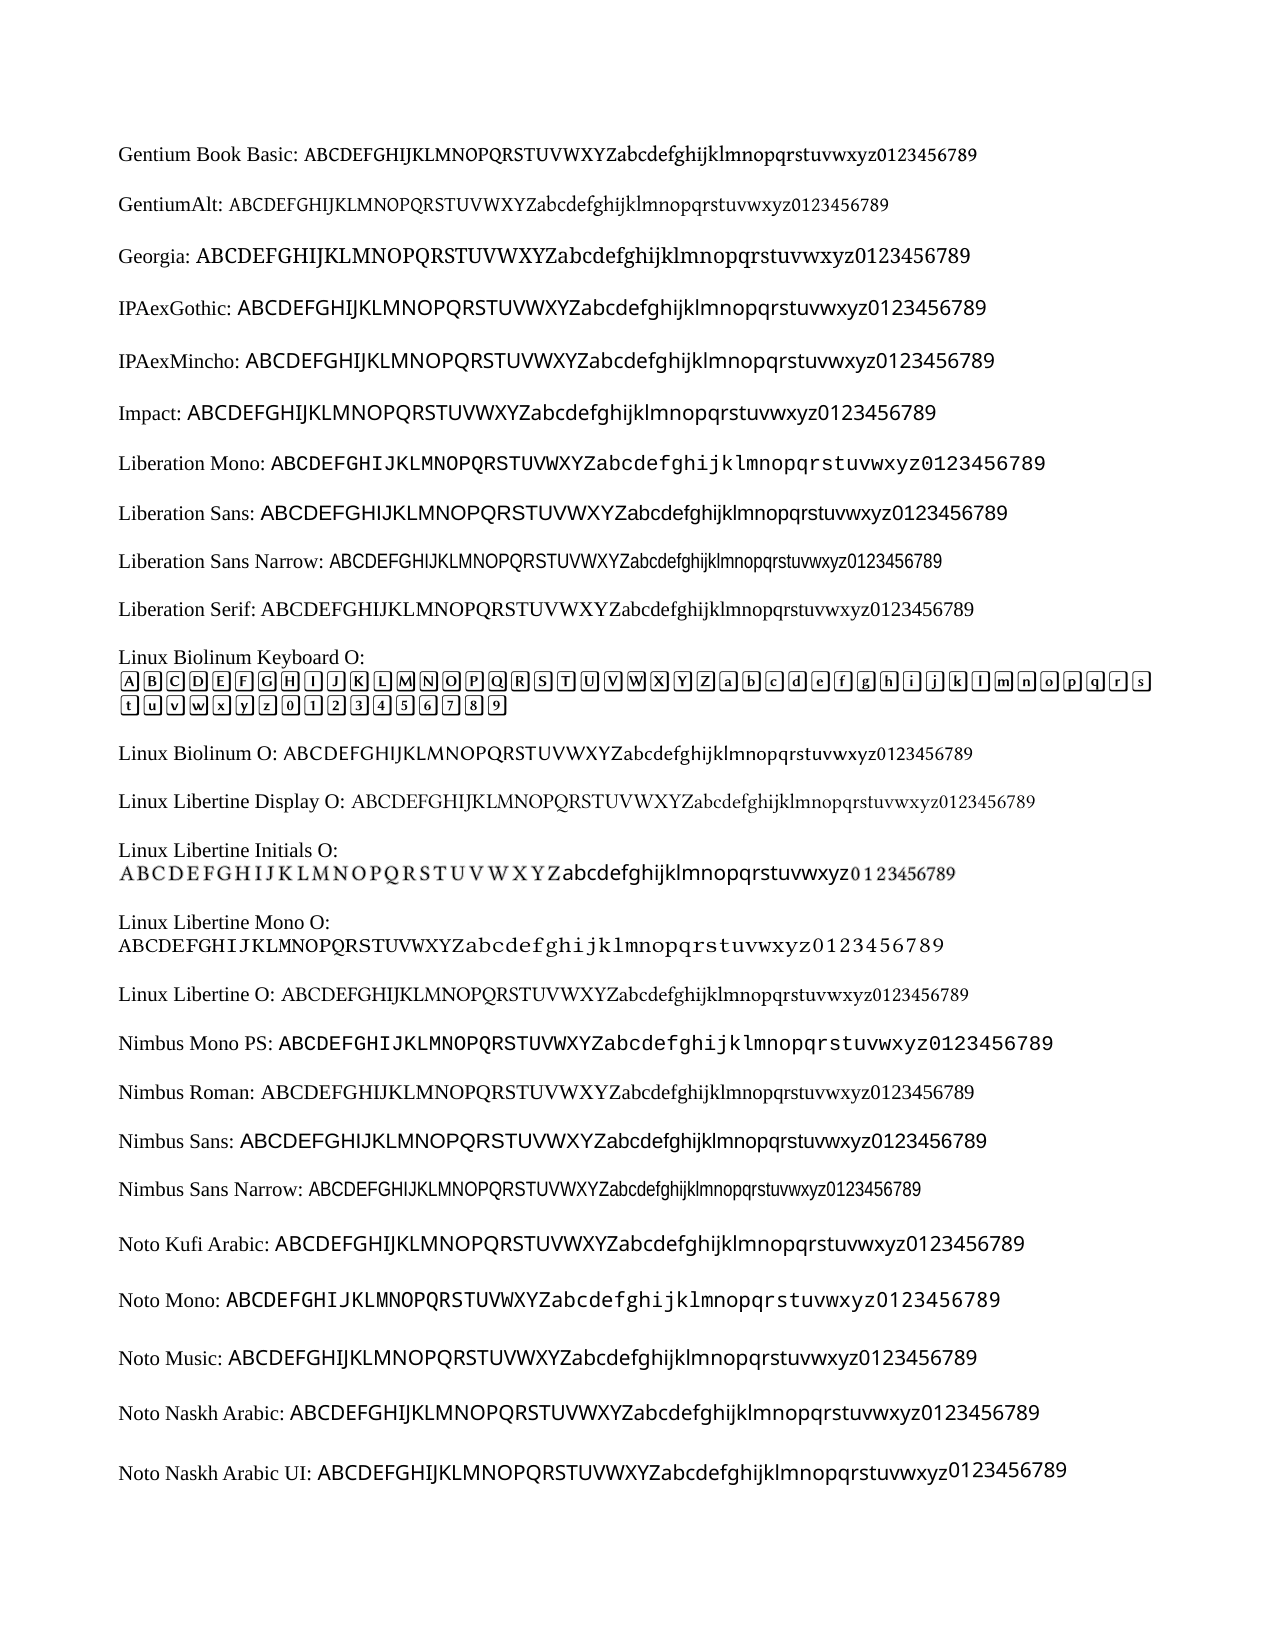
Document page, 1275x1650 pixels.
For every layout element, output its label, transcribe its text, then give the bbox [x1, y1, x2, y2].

text Andale Mono: ABCDEFGHIJKLMNOPQRSTUVWXYZabcdefghijklmnopqrstuvwxyz0123456789 Arial: ABCDEFGHIJKLMNOPQRSTUVWXYZabcdefghijklmnopqrstuvwxyz0123456789 Arial Black: ABCDEFGHIJKLMNOPQRSTUVWXYZabcdefghijklmnopqrstuvwxyz0123456789 Arimo: ABCDEFGHIJKLMNOPQRSTUVWXYZabcdefghijklmnopqrstuvwxyz0123456789 C059: ABCDEFGHIJKLMNOPQRSTUVWXYZabcdefghijklmnopqrstuvwxyz0123456789 Caladea: ABCDEFGHIJKLMNOPQRSTUVWXYZabcdefghijklmnopqrstuvwxyz0123456789 Cantarell: ABCDEFGHIJKLMNOPQRSTUVWXYZabcdefghijklmnopqrstuvwxyz0123456789 Cantarell Extra Bold: ABCDEFGHIJKLMNOPQRSTUVWXYZabcdefghijklmnopqrstuvwxyz0123456789 Cantarell Light: ABCDEFGHIJKLMNOPQRSTUVWXYZabcdefghijklmnopqrstuvwxyz0123456789 Cantarell Thin: ABCDEFGHIJKLMNOPQRSTUVWXYZabcdefghijklmnopqrstuvwxyz0123456789 Carlito: ABCDEFGHIJKLMNOPQRSTUVWXYZabcdefghijklmnopqrstuvwxyz0123456789 Comic Sans MS: ABCDEFGHIJKLMNOPQRSTUVWXYZabcdefghijklmnopqrstuvwxyz0123456789 Courier New: ABCDEFGHIJKLMNOPQRSTUVWXYZabcdefghijklmnopqrstuvwxyz0123456789 Cousine: ABCDEFGHIJKLMNOPQRSTUVWXYZabcdefghijklmnopqrstuvwxyz0123456789 D050000L: ABCDEFGHIJKLMNOPQRSTUVWXYZabcdefghijklmnopqrstuvwxyz0123456789 DejaVu Math TeX Gyre: ABCDEFGHIJKLMNOPQRSTUVWXYZabcdefghijklmnopqrstuvwxyz0123456789 DejaVu Sans: ABCDEFGHIJKLMNOPQRSTUVWXYZabcdefghijklmnopqrstuvwxyz0123456789 DejaVu Sans Condensed: ABCDEFGHIJKLMNOPQRSTUVWXYZabcdefghijklmnopqrstuvwxyz0123456789 DejaVu Sans Light: ABCDEFGHIJKLMNOPQRSTUVWXYZabcdefghijklmnopqrstuvwxyz0123456789 DejaVu Sans Mono: ABCDEFGHIJKLMNOPQRSTUVWXYZabcdefghijklmnopqrstuvwxyz0123456789 DejaVu Serif: ABCDEFGHIJKLMNOPQRSTUVWXYZabcdefghijklmnopqrstuvwxyz0123456789 DejaVu Serif Condensed: ABCDEFGHIJKLMNOPQRSTUVWXYZabcdefghijklmnopqrstuvwxyz0123456789 FreeMono: ABCDEFGHIJKLMNOPQRSTUVWXYZabcdefghijklmnopqrstuvwxyz0123456789 FreeSans: ABCDEFGHIJKLMNOPQRSTUVWXYZabcdefghijklmnopqrstuvwxyz0123456789 FreeSerif: ABCDEFGHIJKLMNOPQRSTUVWXYZabcdefghijklmnopqrstuvwxyz0123456789 Gentium: ABCDEFGHIJKLMNOPQRSTUVWXYZabcdefghijklmnopqrstuvwxyz0123456789 Gentium Basic: ABCDEFGHIJKLMNOPQRSTUVWXYZabcdefghijklmnopqrstuvwxyz0123456789 Gentium Book Basic: ABCDEFGHIJKLMNOPQRSTUVWXYZabcdefghijklmnopqrstuvwxyz0123456789 GentiumAlt: ABCDEFGHIJKLMNOPQRSTUVWXYZabcdefghijklmnopqrstuvwxyz0123456789 Georgia: ABCDEFGHIJKLMNOPQRSTUVWXYZabcdefghijklmnopqrstuvwxyz0123456789 IPAexGothic: ABCDEFGHIJKLMNOPQRSTUVWXYZabcdefghijklmnopqrstuvwxyz0123456789 IPAexMincho: ABCDEFGHIJKLMNOPQRSTUVWXYZabcdefghijklmnopqrstuvwxyz0123456789 Impact: ABCDEFGHIJKLMNOPQRSTUVWXYZabcdefghijklmnopqrstuvwxyz0123456789 Liberation Mono: ABCDEFGHIJKLMNOPQRSTUVWXYZabcdefghijklmnopqrstuvwxyz0123456789 Liberation Sans: ABCDEFGHIJKLMNOPQRSTUVWXYZabcdefghijklmnopqrstuvwxyz0123456789 Liberation Sans Narrow: ABCDEFGHIJKLMNOPQRSTUVWXYZabcdefghijklmnopqrstuvwxyz0123456789 Liberation Serif: ABCDEFGHIJKLMNOPQRSTUVWXYZabcdefghijklmnopqrstuvwxyz0123456789 Linux Biolinum Keyboard O: ABCDEFGHIJKLMNOPQRSTUVWXYZabcdefghijklmnopqrstuvwxyz0123456789 Linux Biolinum O: ABCDEFGHIJKLMNOPQRSTUVWXYZabcdefghijklmnopqrstuvwxyz0123456789 Linux Libertine Display O: ABCDEFGHIJKLMNOPQRSTUVWXYZabcdefghijklmnopqrstuvwxyz0123456789 Linux Libertine Initials O: ABCDEFGHIJKLMNOPQRSTUVWXYZabcdefghijklmnopqrstuvwxyz0123456789 Linux Libertine Mono O: ABCDEFGHIJKLMNOPQRSTUVWXYZabcdefghijklmnopqrstuvwxyz0123456789 Linux Libertine O: ABCDEFGHIJKLMNOPQRSTUVWXYZabcdefghijklmnopqrstuvwxyz0123456789 Nimbus Mono PS: ABCDEFGHIJKLMNOPQRSTUVWXYZabcdefghijklmnopqrstuvwxyz0123456789 Nimbus Roman: ABCDEFGHIJKLMNOPQRSTUVWXYZabcdefghijklmnopqrstuvwxyz0123456789 Nimbus Sans: ABCDEFGHIJKLMNOPQRSTUVWXYZabcdefghijklmnopqrstuvwxyz0123456789 Nimbus Sans Narrow: ABCDEFGHIJKLMNOPQRSTUVWXYZabcdefghijklmnopqrstuvwxyz0123456789 Noto Kufi Arabic: ABCDEFGHIJKLMNOPQRSTUVWXYZabcdefghijklmnopqrstuvwxyz0123456789 Noto Mono: ABCDEFGHIJKLMNOPQRSTUVWXYZabcdefghijklmnopqrstuvwxyz0123456789 Noto Music: ABCDEFGHIJKLMNOPQRSTUVWXYZabcdefghijklmnopqrstuvwxyz0123456789 Noto Naskh Arabic: ABCDEFGHIJKLMNOPQRSTUVWXYZabcdefghijklmnopqrstuvwxyz0123456789 Noto Naskh Arabic UI: ABCDEFGHIJKLMNOPQRSTUVWXYZabcdefghijklmnopqrstuvwxyz0123456789 Noto Nastaliq Urdu: ABCDEFGHIJKLMNOPQRSTUVWXYZabcdefghijklmnopqrstuvwxyz0123456789 Noto Sans: ABCDEFGHIJKLMNOPQRSTUVWXYZabcdefghijklmnopqrstuvwxyz0123456789 Noto Sans Adlam: ABCDEFGHIJKLMNOPQRSTUVWXYZabcdefghijklmnopqrstuvwxyz0123456789 Noto Sans Adlam Unjoined: ABCDEFGHIJKLMNOPQRSTUVWXYZabcdefghijklmnopqrstuvwxyz0123456789 Noto Sans AnatoHiero: ABCDEFGHIJKLMNOPQRSTUVWXYZabcdefghijklmnopqrstuvwxyz0123456789 Noto Sans Arabic: ABCDEFGHIJKLMNOPQRSTUVWXYZabcdefghijklmnopqrstuvwxyz0123456789 Noto Sans Arabic UI: ABCDEFGHIJKLMNOPQRSTUVWXYZabcdefghijklmnopqrstuvwxyz0123456789 Noto Sans Armenian: ABCDEFGHIJKLMNOPQRSTUVWXYZabcdefghijklmnopqrstuvwxyz0123456789 Noto Sans Avestan: ABCDEFGHIJKLMNOPQRSTUVWXYZabcdefghijklmnopqrstuvwxyz0123456789 Noto Sans Bamum: ABCDEFGHIJKLMNOPQRSTUVWXYZabcdefghijklmnopqrstuvwxyz0123456789 Noto Sans Bassa Vah: ABCDEFGHIJKLMNOPQRSTUVWXYZabcdefghijklmnopqrstuvwxyz0123456789 Noto Sans Batak: ABCDEFGHIJKLMNOPQRSTUVWXYZabcdefghijklmnopqrstuvwxyz0123456789 Noto Sans Bengali: ABCDEFGHIJKLMNOPQRSTUVWXYZabcdefghijklmnopqrstuvwxyz0123456789 Noto Sans Bengali UI: ABCDEFGHIJKLMNOPQRSTUVWXYZabcdefghijklmnopqrstuvwxyz0123456789 Noto Sans Bhaiksuki: ABCDEFGHIJKLMNOPQRSTUVWXYZabcdefghijklmnopqrstuvwxyz0123456789 Noto Sans Brahmi: ABCDEFGHIJKLMNOPQRSTUVWXYZabcdefghijklmnopqrstuvwxyz0123456789 Noto Sans Buginese: ABCDEFGHIJKLMNOPQRSTUVWXYZabcdefghijklmnopqrstuvwxyz0123456789 Noto Sans Buhid: ABCDEFGHIJKLMNOPQRSTUVWXYZabcdefghijklmnopqrstuvwxyz0123456789 Noto Sans CJK HK: ABCDEFGHIJKLMNOPQRSTUVWXYZabcdefghijklmnopqrstuvwxyz0123456789 Noto Sans CJK JP: ABCDEFGHIJKLMNOPQRSTUVWXYZabcdefghijklmnopqrstuvwxyz0123456789 Noto Sans CJK KR: ABCDEFGHIJKLMNOPQRSTUVWXYZabcdefghijklmnopqrstuvwxyz0123456789 Noto Sans CJK SC: ABCDEFGHIJKLMNOPQRSTUVWXYZabcdefghijklmnopqrstuvwxyz0123456789 Noto Sans CJK TC: ABCDEFGHIJKLMNOPQRSTUVWXYZabcdefghijklmnopqrstuvwxyz0123456789 Noto Sans CanAborig: ABCDEFGHIJKLMNOPQRSTUVWXYZabcdefghijklmnopqrstuvwxyz0123456789 Noto Sans Carian: ABCDEFGHIJKLMNOPQRSTUVWXYZabcdefghijklmnopqrstuvwxyz0123456789 Noto Sans CaucAlban: ABCDEFGHIJKLMNOPQRSTUVWXYZabcdefghijklmnopqrstuvwxyz0123456789 Noto Sans Chakma: ABCDEFGHIJKLMNOPQRSTUVWXYZabcdefghijklmnopqrstuvwxyz0123456789 Noto Sans Cham: ABCDEFGHIJKLMNOPQRSTUVWXYZabcdefghijklmnopqrstuvwxyz0123456789 Noto Sans Cherokee: ABCDEFGHIJKLMNOPQRSTUVWXYZabcdefghijklmnopqrstuvwxyz0123456789 Noto Sans Coptic: ABCDEFGHIJKLMNOPQRSTUVWXYZabcdefghijklmnopqrstuvwxyz0123456789 Noto Sans Cuneiform: ABCDEFGHIJKLMNOPQRSTUVWXYZabcdefghijklmnopqrstuvwxyz0123456789 Noto Sans Cypriot: ABCDEFGHIJKLMNOPQRSTUVWXYZabcdefghijklmnopqrstuvwxyz0123456789 Noto Sans Deseret: ABCDEFGHIJKLMNOPQRSTUVWXYZabcdefghijklmnopqrstuvwxyz0123456789 Noto Sans Devanagari: ABCDEFGHIJKLMNOPQRSTUVWXYZabcdefghijklmnopqrstuvwxyz0123456789 Noto Sans Devanagari UI: ABCDEFGHIJKLMNOPQRSTUVWXYZabcdefghijklmnopqrstuvwxyz0123456789 Noto Sans Display: ABCDEFGHIJKLMNOPQRSTUVWXYZabcdefghijklmnopqrstuvwxyz0123456789 Noto Sans Duployan: ABCDEFGHIJKLMNOPQRSTUVWXYZabcdefghijklmnopqrstuvwxyz0123456789 Noto Sans EgyptHiero: ABCDEFGHIJKLMNOPQRSTUVWXYZabcdefghijklmnopqrstuvwxyz0123456789 Noto Sans Elbasan: ABCDEFGHIJKLMNOPQRSTUVWXYZabcdefghijklmnopqrstuvwxyz0123456789 Noto Sans Ethiopic: ABCDEFGHIJKLMNOPQRSTUVWXYZabcdefghijklmnopqrstuvwxyz0123456789 Noto Sans Georgian: ABCDEFGHIJKLMNOPQRSTUVWXYZabcdefghijklmnopqrstuvwxyz0123456789 Noto Sans Glagolitic: ABCDEFGHIJKLMNOPQRSTUVWXYZabcdefghijklmnopqrstuvwxyz0123456789 Noto Sans Gothic: ABCDEFGHIJKLMNOPQRSTUVWXYZabcdefghijklmnopqrstuvwxyz0123456789 Noto Sans Grantha: ABCDEFGHIJKLMNOPQRSTUVWXYZabcdefghijklmnopqrstuvwxyz0123456789 Noto Sans Gujarati: ABCDEFGHIJKLMNOPQRSTUVWXYZabcdefghijklmnopqrstuvwxyz0123456789 Noto Sans Gujarati UI: ABCDEFGHIJKLMNOPQRSTUVWXYZabcdefghijklmnopqrstuvwxyz0123456789 Noto Sans Gurmukhi: ABCDEFGHIJKLMNOPQRSTUVWXYZabcdefghijklmnopqrstuvwxyz0123456789 Noto Sans Gurmukhi UI: ABCDEFGHIJKLMNOPQRSTUVWXYZabcdefghijklmnopqrstuvwxyz0123456789 Noto Sans HanifiRohg: ABCDEFGHIJKLMNOPQRSTUVWXYZabcdefghijklmnopqrstuvwxyz0123456789 Noto Sans Hanunoo: ABCDEFGHIJKLMNOPQRSTUVWXYZabcdefghijklmnopqrstuvwxyz0123456789 Noto Sans Hatran: ABCDEFGHIJKLMNOPQRSTUVWXYZabcdefghijklmnopqrstuvwxyz0123456789 Noto Sans Hebrew: ABCDEFGHIJKLMNOPQRSTUVWXYZabcdefghijklmnopqrstuvwxyz0123456789 Noto Sans ImpAramaic: ABCDEFGHIJKLMNOPQRSTUVWXYZabcdefghijklmnopqrstuvwxyz0123456789 Noto Sans Indic Siyaq Numbers: ABCDEFGHIJKLMNOPQRSTUVWXYZabcdefghijklmnopqrstuvwxyz0123456789 Noto Sans InsPahlavi: ABCDEFGHIJKLMNOPQRSTUVWXYZabcdefghijklmnopqrstuvwxyz0123456789 Noto Sans InsParthi: ABCDEFGHIJKLMNOPQRSTUVWXYZabcdefghijklmnopqrstuvwxyz0123456789 Noto Sans Javanese: ABCDEFGHIJKLMNOPQRSTUVWXYZabcdefghijklmnopqrstuvwxyz0123456789 Noto Sans Kaithi: ABCDEFGHIJKLMNOPQRSTUVWXYZabcdefghijklmnopqrstuvwxyz0123456789 Noto Sans Kannada: ABCDEFGHIJKLMNOPQRSTUVWXYZabcdefghijklmnopqrstuvwxyz0123456789 Noto Sans Kannada UI: ABCDEFGHIJKLMNOPQRSTUVWXYZabcdefghijklmnopqrstuvwxyz0123456789 Noto Sans Kayah Li: ABCDEFGHIJKLMNOPQRSTUVWXYZabcdefghijklmnopqrstuvwxyz0123456789 Noto Sans Kharoshthi: ABCDEFGHIJKLMNOPQRSTUVWXYZabcdefghijklmnopqrstuvwxyz0123456789 Noto Sans Khmer: ABCDEFGHIJKLMNOPQRSTUVWXYZabcdefghijklmnopqrstuvwxyz0123456789 Noto Sans Khmer UI: ABCDEFGHIJKLMNOPQRSTUVWXYZabcdefghijklmnopqrstuvwxyz0123456789 Noto Sans Khojki: ABCDEFGHIJKLMNOPQRSTUVWXYZabcdefghijklmnopqrstuvwxyz0123456789 Noto Sans Khudawadi: ABCDEFGHIJKLMNOPQRSTUVWXYZabcdefghijklmnopqrstuvwxyz0123456789 Noto Sans Lao: ABCDEFGHIJKLMNOPQRSTUVWXYZabcdefghijklmnopqrstuvwxyz0123456789 Noto Sans Lao UI: ABCDEFGHIJKLMNOPQRSTUVWXYZabcdefghijklmnopqrstuvwxyz0123456789 Noto Sans Lepcha: ABCDEFGHIJKLMNOPQRSTUVWXYZabcdefghijklmnopqrstuvwxyz0123456789 Noto Sans Limbu: ABCDEFGHIJKLMNOPQRSTUVWXYZabcdefghijklmnopqrstuvwxyz0123456789 Noto Sans Linear A: ABCDEFGHIJKLMNOPQRSTUVWXYZabcdefghijklmnopqrstuvwxyz0123456789 Noto Sans Linear B: ABCDEFGHIJKLMNOPQRSTUVWXYZabcdefghijklmnopqrstuvwxyz0123456789 Noto Sans Lisu: ABCDEFGHIJKLMNOPQRSTUVWXYZabcdefghijklmnopqrstuvwxyz0123456789 Noto Sans Lycian: ABCDEFGHIJKLMNOPQRSTUVWXYZabcdefghijklmnopqrstuvwxyz0123456789 Noto Sans Lydian: ABCDEFGHIJKLMNOPQRSTUVWXYZabcdefghijklmnopqrstuvwxyz0123456789 Noto Sans Mahajani: ABCDEFGHIJKLMNOPQRSTUVWXYZabcdefghijklmnopqrstuvwxyz0123456789 Noto Sans Malayalam: ABCDEFGHIJKLMNOPQRSTUVWXYZabcdefghijklmnopqrstuvwxyz0123456789 Noto Sans Malayalam UI: ABCDEFGHIJKLMNOPQRSTUVWXYZabcdefghijklmnopqrstuvwxyz0123456789 Noto Sans Mandaic: ABCDEFGHIJKLMNOPQRSTUVWXYZabcdefghijklmnopqrstuvwxyz0123456789 Noto Sans Manichaean: ABCDEFGHIJKLMNOPQRSTUVWXYZabcdefghijklmnopqrstuvwxyz0123456789 Noto Sans Marchen: ABCDEFGHIJKLMNOPQRSTUVWXYZabcdefghijklmnopqrstuvwxyz0123456789 Noto Sans Math: ABCDEFGHIJKLMNOPQRSTUVWXYZabcdefghijklmnopqrstuvwxyz0123456789 Noto Sans Mayan Numerals: ABCDEFGHIJKLMNOPQRSTUVWXYZabcdefghijklmnopqrstuvwxyz0123456789 Noto Sans MeeteiMayek: ABCDEFGHIJKLMNOPQRSTUVWXYZabcdefghijklmnopqrstuvwxyz0123456789 Noto Sans Mende Kikakui: ABCDEFGHIJKLMNOPQRSTUVWXYZabcdefghijklmnopqrstuvwxyz0123456789 Noto Sans Meroitic: ABCDEFGHIJKLMNOPQRSTUVWXYZabcdefghijklmnopqrstuvwxyz0123456789 Noto Sans Miao: ABCDEFGHIJKLMNOPQRSTUVWXYZabcdefghijklmnopqrstuvwxyz0123456789 Noto Sans Modi: ABCDEFGHIJKLMNOPQRSTUVWXYZabcdefghijklmnopqrstuvwxyz0123456789 Noto Sans Mongolian: ABCDEFGHIJKLMNOPQRSTUVWXYZabcdefghijklmnopqrstuvwxyz0123456789 Noto Sans Mono: ABCDEFGHIJKLMNOPQRSTUVWXYZabcdefghijklmnopqrstuvwxyz0123456789 Noto Sans Mono CJK HK: ABCDEFGHIJKLMNOPQRSTUVWXYZabcdefghijklmnopqrstuvwxyz0123456789 Noto Sans Mono CJK JP: ABCDEFGHIJKLMNOPQRSTUVWXYZabcdefghijklmnopqrstuvwxyz0123456789 Noto Sans Mono CJK KR: ABCDEFGHIJKLMNOPQRSTUVWXYZabcdefghijklmnopqrstuvwxyz0123456789 Noto Sans Mono CJK SC: ABCDEFGHIJKLMNOPQRSTUVWXYZabcdefghijklmnopqrstuvwxyz0123456789 Noto Sans Mono CJK TC: ABCDEFGHIJKLMNOPQRSTUVWXYZabcdefghijklmnopqrstuvwxyz0123456789 Noto Sans Mro: ABCDEFGHIJKLMNOPQRSTUVWXYZabcdefghijklmnopqrstuvwxyz0123456789 Noto Sans Multani: ABCDEFGHIJKLMNOPQRSTUVWXYZabcdefghijklmnopqrstuvwxyz0123456789 Noto Sans Myanmar: ABCDEFGHIJKLMNOPQRSTUVWXYZabcdefghijklmnopqrstuvwxyz0123456789 Noto Sans Myanmar UI: ABCDEFGHIJKLMNOPQRSTUVWXYZabcdefghijklmnopqrstuvwxyz0123456789 Noto Sans N'Ko: ABCDEFGHIJKLMNOPQRSTUVWXYZabcdefghijklmnopqrstuvwxyz0123456789 Noto Sans Nabataean: ABCDEFGHIJKLMNOPQRSTUVWXYZabcdefghijklmnopqrstuvwxyz0123456789 Noto Sans NewTaiLue: ABCDEFGHIJKLMNOPQRSTUVWXYZabcdefghijklmnopqrstuvwxyz0123456789 Noto Sans Newa: ABCDEFGHIJKLMNOPQRSTUVWXYZabcdefghijklmnopqrstuvwxyz0123456789 Noto Sans Ogham: ABCDEFGHIJKLMNOPQRSTUVWXYZabcdefghijklmnopqrstuvwxyz0123456789 Noto Sans Ol Chiki: ABCDEFGHIJKLMNOPQRSTUVWXYZabcdefghijklmnopqrstuvwxyz0123456789 Noto Sans Old Italic: ABCDEFGHIJKLMNOPQRSTUVWXYZabcdefghijklmnopqrstuvwxyz0123456789 Noto Sans Old Permic: ABCDEFGHIJKLMNOPQRSTUVWXYZabcdefghijklmnopqrstuvwxyz0123456789 Noto Sans Old Turkic: ABCDEFGHIJKLMNOPQRSTUVWXYZabcdefghijklmnopqrstuvwxyz0123456789 Noto Sans OldHung: ABCDEFGHIJKLMNOPQRSTUVWXYZabcdefghijklmnopqrstuvwxyz0123456789 Noto Sans OldNorArab: ABCDEFGHIJKLMNOPQRSTUVWXYZabcdefghijklmnopqrstuvwxyz0123456789 Noto Sans OldPersian: ABCDEFGHIJKLMNOPQRSTUVWXYZabcdefghijklmnopqrstuvwxyz0123456789 Noto Sans OldSogdian: ABCDEFGHIJKLMNOPQRSTUVWXYZabcdefghijklmnopqrstuvwxyz0123456789 Noto Sans OldSouArab: ABCDEFGHIJKLMNOPQRSTUVWXYZabcdefghijklmnopqrstuvwxyz0123456789 Noto Sans Oriya: ABCDEFGHIJKLMNOPQRSTUVWXYZabcdefghijklmnopqrstuvwxyz0123456789 Noto Sans Oriya UI: ABCDEFGHIJKLMNOPQRSTUVWXYZabcdefghijklmnopqrstuvwxyz0123456789 Noto Sans Osage: ABCDEFGHIJKLMNOPQRSTUVWXYZabcdefghijklmnopqrstuvwxyz0123456789 Noto Sans Osmanya: ABCDEFGHIJKLMNOPQRSTUVWXYZabcdefghijklmnopqrstuvwxyz0123456789 Noto Sans Pahawh Hmong: ABCDEFGHIJKLMNOPQRSTUVWXYZabcdefghijklmnopqrstuvwxyz0123456789 Noto Sans Palmyrene: ABCDEFGHIJKLMNOPQRSTUVWXYZabcdefghijklmnopqrstuvwxyz0123456789 Noto Sans PauCinHau: ABCDEFGHIJKLMNOPQRSTUVWXYZabcdefghijklmnopqrstuvwxyz0123456789 Noto Sans PhagsPa: ABCDEFGHIJKLMNOPQRSTUVWXYZabcdefghijklmnopqrstuvwxyz0123456789 Noto Sans Phoenician: ABCDEFGHIJKLMNOPQRSTUVWXYZabcdefghijklmnopqrstuvwxyz0123456789 Noto Sans PsaPahlavi: ABCDEFGHIJKLMNOPQRSTUVWXYZabcdefghijklmnopqrstuvwxyz0123456789 Noto Sans Rejang: ABCDEFGHIJKLMNOPQRSTUVWXYZabcdefghijklmnopqrstuvwxyz0123456789 Noto Sans Runic: ABCDEFGHIJKLMNOPQRSTUVWXYZabcdefghijklmnopqrstuvwxyz0123456789 Noto Sans Samaritan: ABCDEFGHIJKLMNOPQRSTUVWXYZabcdefghijklmnopqrstuvwxyz0123456789 Noto Sans Saurashtra: ABCDEFGHIJKLMNOPQRSTUVWXYZabcdefghijklmnopqrstuvwxyz0123456789 Noto Sans Sharada: ABCDEFGHIJKLMNOPQRSTUVWXYZabcdefghijklmnopqrstuvwxyz0123456789 Noto Sans Shavian: ABCDEFGHIJKLMNOPQRSTUVWXYZabcdefghijklmnopqrstuvwxyz0123456789 Noto Sans Siddham: ABCDEFGHIJKLMNOPQRSTUVWXYZabcdefghijklmnopqrstuvwxyz0123456789 Noto Sans Sinhala: ABCDEFGHIJKLMNOPQRSTUVWXYZabcdefghijklmnopqrstuvwxyz0123456789 Noto Sans Sinhala UI: ABCDEFGHIJKLMNOPQRSTUVWXYZabcdefghijklmnopqrstuvwxyz0123456789 Noto Sans SoraSomp: ABCDEFGHIJKLMNOPQRSTUVWXYZabcdefghijklmnopqrstuvwxyz0123456789 Noto Sans Sundanese: ABCDEFGHIJKLMNOPQRSTUVWXYZabcdefghijklmnopqrstuvwxyz0123456789 Noto Sans Syloti Nagri: ABCDEFGHIJKLMNOPQRSTUVWXYZabcdefghijklmnopqrstuvwxyz0123456789 Noto Sans Symbols: ABCDEFGHIJKLMNOPQRSTUVWXYZabcdefghijklmnopqrstuvwxyz0123456789 Noto Sans Symbols2: ABCDEFGHIJKLMNOPQRSTUVWXYZabcdefghijklmnopqrstuvwxyz0123456789 Noto Sans Syriac: ABCDEFGHIJKLMNOPQRSTUVWXYZabcdefghijklmnopqrstuvwxyz0123456789 Noto Sans Tagalog: ABCDEFGHIJKLMNOPQRSTUVWXYZabcdefghijklmnopqrstuvwxyz0123456789 Noto Sans Tagbanwa: ABCDEFGHIJKLMNOPQRSTUVWXYZabcdefghijklmnopqrstuvwxyz0123456789 Noto Sans Tai Le: ABCDEFGHIJKLMNOPQRSTUVWXYZabcdefghijklmnopqrstuvwxyz0123456789 Noto Sans Tai Tham: ABCDEFGHIJKLMNOPQRSTUVWXYZabcdefghijklmnopqrstuvwxyz0123456789 Noto Sans Tai Viet: ABCDEFGHIJKLMNOPQRSTUVWXYZabcdefghijklmnopqrstuvwxyz0123456789 Noto Sans Takri: ABCDEFGHIJKLMNOPQRSTUVWXYZabcdefghijklmnopqrstuvwxyz0123456789 Noto Sans Tamil: ABCDEFGHIJKLMNOPQRSTUVWXYZabcdefghijklmnopqrstuvwxyz0123456789 Noto Sans Tamil Supplement: ABCDEFGHIJKLMNOPQRSTUVWXYZabcdefghijklmnopqrstuvwxyz0123456789 Noto Sans Tamil UI: ABCDEFGHIJKLMNOPQRSTUVWXYZabcdefghijklmnopqrstuvwxyz0123456789 Noto Sans Telugu: ABCDEFGHIJKLMNOPQRSTUVWXYZabcdefghijklmnopqrstuvwxyz0123456789 Noto Sans Telugu UI: ABCDEFGHIJKLMNOPQRSTUVWXYZabcdefghijklmnopqrstuvwxyz0123456789 Noto Sans Thaana: ABCDEFGHIJKLMNOPQRSTUVWXYZabcdefghijklmnopqrstuvwxyz0123456789 Noto Sans Thai: ABCDEFGHIJKLMNOPQRSTUVWXYZabcdefghijklmnopqrstuvwxyz0123456789 Noto Sans Thai UI: ABCDEFGHIJKLMNOPQRSTUVWXYZabcdefghijklmnopqrstuvwxyz0123456789 Noto Sans Tibetan: ABCDEFGHIJKLMNOPQRSTUVWXYZabcdefghijklmnopqrstuvwxyz0123456789 Noto Sans Tifinagh: ABCDEFGHIJKLMNOPQRSTUVWXYZabcdefghijklmnopqrstuvwxyz0123456789 Noto Sans Tirhuta: ABCDEFGHIJKLMNOPQRSTUVWXYZabcdefghijklmnopqrstuvwxyz0123456789 Noto Sans Ugaritic: ABCDEFGHIJKLMNOPQRSTUVWXYZabcdefghijklmnopqrstuvwxyz0123456789 Noto Sans Vai: ABCDEFGHIJKLMNOPQRSTUVWXYZabcdefghijklmnopqrstuvwxyz0123456789 Noto Sans WarangCiti: ABCDEFGHIJKLMNOPQRSTUVWXYZabcdefghijklmnopqrstuvwxyz0123456789 Noto Sans Yi: ABCDEFGHIJKLMNOPQRSTUVWXYZabcdefghijklmnopqrstuvwxyz0123456789 Noto Serif: ABCDEFGHIJKLMNOPQRSTUVWXYZabcdefghijklmnopqrstuvwxyz0123456789 Noto Serif Ahom: ABCDEFGHIJKLMNOPQRSTUVWXYZabcdefghijklmnopqrstuvwxyz0123456789 Noto Serif Armenian: ABCDEFGHIJKLMNOPQRSTUVWXYZabcdefghijklmnopqrstuvwxyz0123456789 Noto Serif Balinese: ABCDEFGHIJKLMNOPQRSTUVWXYZabcdefghijklmnopqrstuvwxyz0123456789 Noto Serif Bengali: ABCDEFGHIJKLMNOPQRSTUVWXYZabcdefghijklmnopqrstuvwxyz0123456789 Noto Serif CJK JP: ABCDEFGHIJKLMNOPQRSTUVWXYZabcdefghijklmnopqrstuvwxyz0123456789 Noto Serif CJK KR: ABCDEFGHIJKLMNOPQRSTUVWXYZabcdefghijklmnopqrstuvwxyz0123456789 Noto Serif CJK SC: ABCDEFGHIJKLMNOPQRSTUVWXYZabcdefghijklmnopqrstuvwxyz0123456789 Noto Serif CJK TC: ABCDEFGHIJKLMNOPQRSTUVWXYZabcdefghijklmnopqrstuvwxyz0123456789 Noto Serif Devanagari: ABCDEFGHIJKLMNOPQRSTUVWXYZabcdefghijklmnopqrstuvwxyz0123456789 Noto Serif Display: ABCDEFGHIJKLMNOPQRSTUVWXYZabcdefghijklmnopqrstuvwxyz0123456789 Noto Serif Dogra: ABCDEFGHIJKLMNOPQRSTUVWXYZabcdefghijklmnopqrstuvwxyz0123456789 Noto Serif Ethiopic: ABCDEFGHIJKLMNOPQRSTUVWXYZabcdefghijklmnopqrstuvwxyz0123456789 Noto Serif Georgian: ABCDEFGHIJKLMNOPQRSTUVWXYZabcdefghijklmnopqrstuvwxyz0123456789 Noto Serif Gujarati: ABCDEFGHIJKLMNOPQRSTUVWXYZabcdefghijklmnopqrstuvwxyz0123456789 Noto Serif Gurmukhi: ABCDEFGHIJKLMNOPQRSTUVWXYZabcdefghijklmnopqrstuvwxyz0123456789 Noto Serif Hebrew: ABCDEFGHIJKLMNOPQRSTUVWXYZabcdefghijklmnopqrstuvwxyz0123456789 Noto Serif Kannada: ABCDEFGHIJKLMNOPQRSTUVWXYZabcdefghijklmnopqrstuvwxyz0123456789 Noto Serif Khmer: ABCDEFGHIJKLMNOPQRSTUVWXYZabcdefghijklmnopqrstuvwxyz0123456789 Noto Serif Lao: ABCDEFGHIJKLMNOPQRSTUVWXYZabcdefghijklmnopqrstuvwxyz0123456789 Noto Serif Malayalam: ABCDEFGHIJKLMNOPQRSTUVWXYZabcdefghijklmnopqrstuvwxyz0123456789 Noto Serif Myanmar: ABCDEFGHIJKLMNOPQRSTUVWXYZabcdefghijklmnopqrstuvwxyz0123456789 Noto Serif Sinhala: ABCDEFGHIJKLMNOPQRSTUVWXYZabcdefghijklmnopqrstuvwxyz0123456789 Noto Serif Tamil: ABCDEFGHIJKLMNOPQRSTUVWXYZabcdefghijklmnopqrstuvwxyz0123456789 Noto Serif Tangut: ABCDEFGHIJKLMNOPQRSTUVWXYZabcdefghijklmnopqrstuvwxyz0123456789 Noto Serif Telugu: ABCDEFGHIJKLMNOPQRSTUVWXYZabcdefghijklmnopqrstuvwxyz0123456789 Noto Serif Thai: ABCDEFGHIJKLMNOPQRSTUVWXYZabcdefghijklmnopqrstuvwxyz0123456789 Noto Serif Tibetan: ABCDEFGHIJKLMNOPQRSTUVWXYZabcdefghijklmnopqrstuvwxyz0123456789 NotoSerifTamilSlanted: ABCDEFGHIJKLMNOPQRSTUVWXYZabcdefghijklmnopqrstuvwxyz0123456789 OpenSymbol: ABCDEFGHIJKLMNOPQRSTUVWXYZabcdefghijklmnopqrstuvwxyz0123456789 P052: ABCDEFGHIJKLMNOPQRSTUVWXYZabcdefghijklmnopqrstuvwxyz0123456789 Roboto: ABCDEFGHIJKLMNOPQRSTUVWXYZabcdefghijklmnopqrstuvwxyz0123456789 Roboto Black: ABCDEFGHIJKLMNOPQRSTUVWXYZabcdefghijklmnopqrstuvwxyz0123456789 Roboto Condensed: ABCDEFGHIJKLMNOPQRSTUVWXYZabcdefghijklmnopqrstuvwxyz0123456789 Roboto Condensed Light: ABCDEFGHIJKLMNOPQRSTUVWXYZabcdefghijklmnopqrstuvwxyz0123456789 Roboto Condensed Medium: ABCDEFGHIJKLMNOPQRSTUVWXYZabcdefghijklmnopqrstuvwxyz0123456789 Roboto Light: ABCDEFGHIJKLMNOPQRSTUVWXYZabcdefghijklmnopqrstuvwxyz0123456789 Roboto Medium: ABCDEFGHIJKLMNOPQRSTUVWXYZabcdefghijklmnopqrstuvwxyz0123456789 Roboto Thin: ABCDEFGHIJKLMNOPQRSTUVWXYZabcdefghijklmnopqrstuvwxyz0123456789 Standard Symbols PS: ABCDEFGHIJKLMNOPQRSTUVWXYZabcdefghijklmnopqrstuvwxyz0123456789 Symbola: ABCDEFGHIJKLMNOPQRSTUVWXYZabcdefghijklmnopqrstuvwxyz0123456789 Times New Roman: ABCDEFGHIJKLMNOPQRSTUVWXYZabcdefghijklmnopqrstuvwxyz0123456789 Tinos: ABCDEFGHIJKLMNOPQRSTUVWXYZabcdefghijklmnopqrstuvwxyz0123456789 Trebuchet MS: ABCDEFGHIJKLMNOPQRSTUVWXYZabcdefghijklmnopqrstuvwxyz0123456789 URW Bookman: ABCDEFGHIJKLMNOPQRSTUVWXYZabcdefghijklmnopqrstuvwxyz0123456789 URW Gothic: ABCDEFGHIJKLMNOPQRSTUVWXYZabcdefghijklmnopqrstuvwxyz0123456789 Verdana: ABCDEFGHIJKLMNOPQRSTUVWXYZabcdefghijklmnopqrstuvwxyz0123456789 Webdings: ABCDEFGHIJKLMNOPQRSTUVWXYZabcdefghijklmnopqrstuvwxyz0123456789 Z003: ABCDEFGHIJKLMNOPQRSTUVWXYZabcdefghijklmnopqrstuvwxyz0123456789 [118, 118, 1157, 1510]
